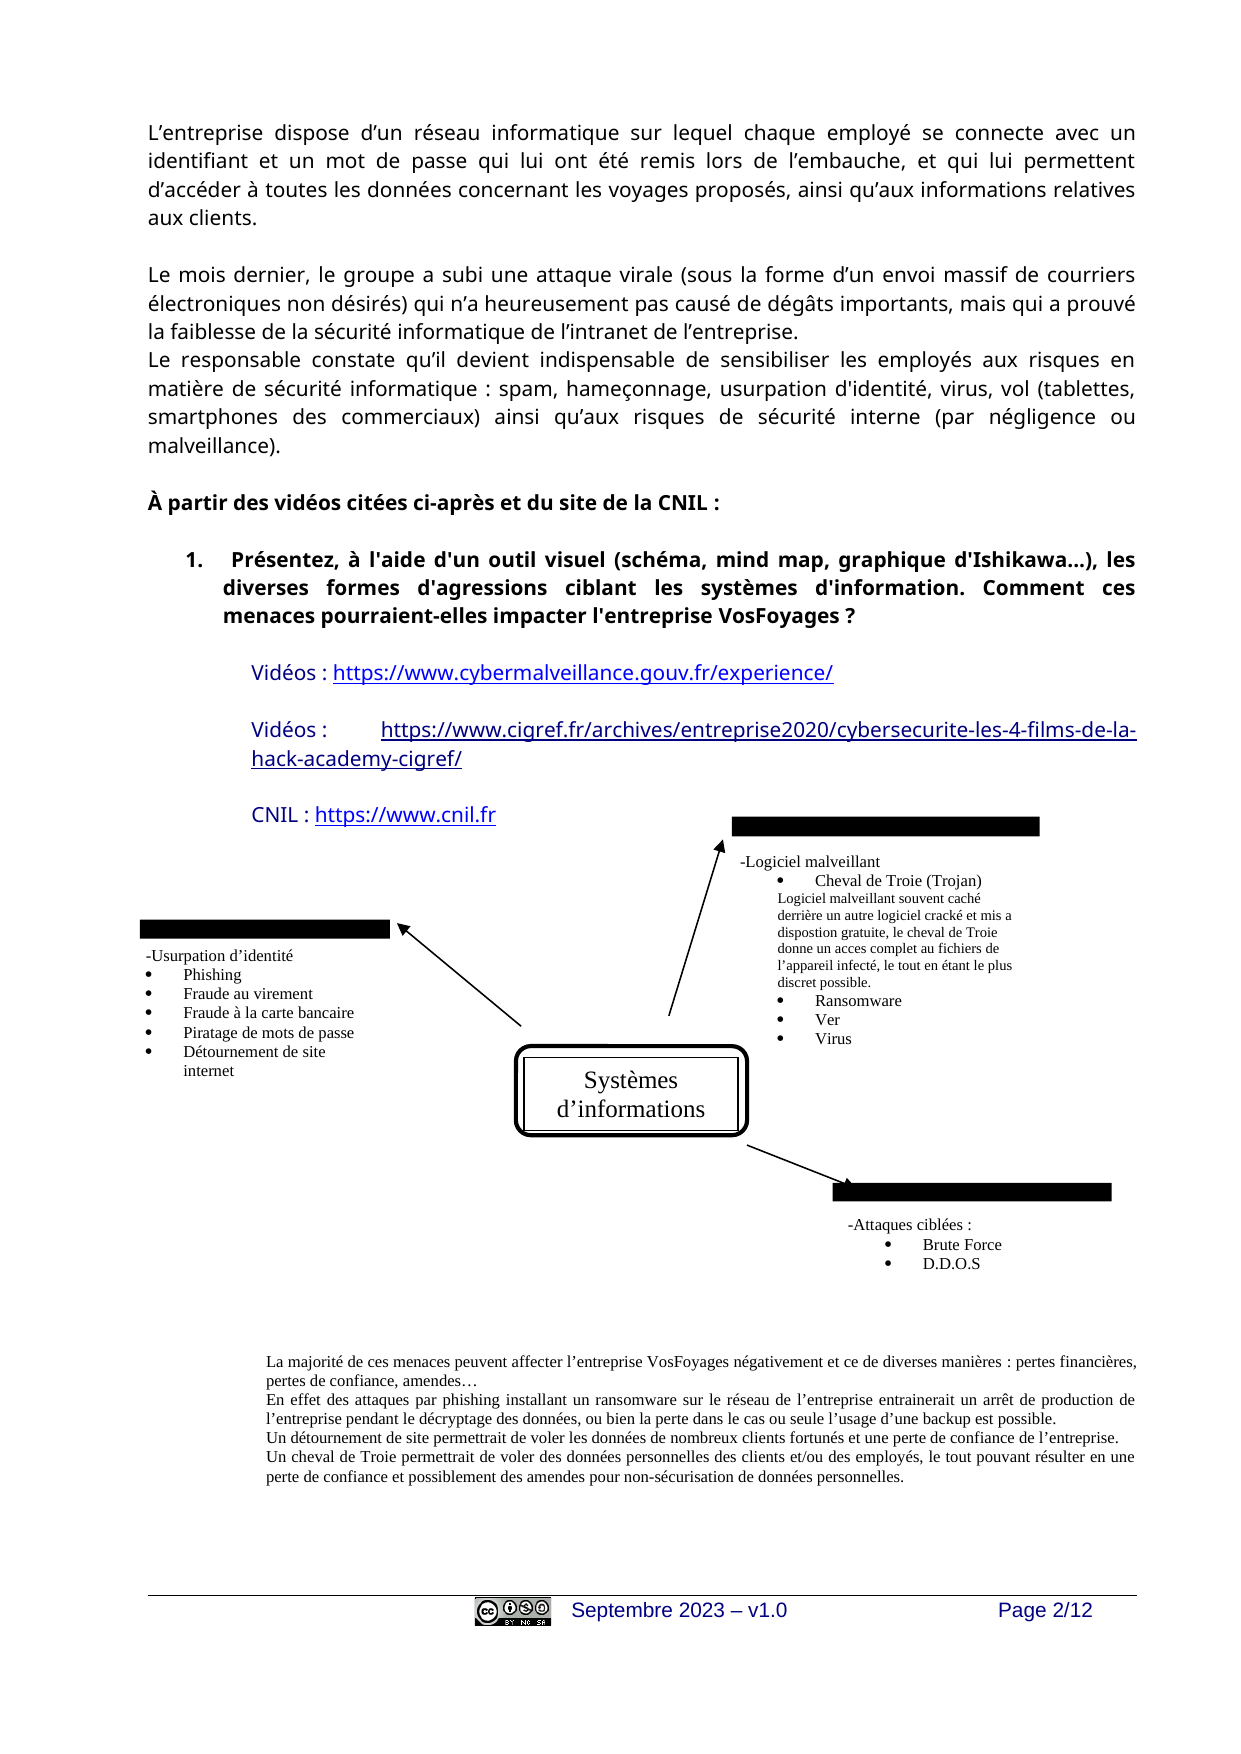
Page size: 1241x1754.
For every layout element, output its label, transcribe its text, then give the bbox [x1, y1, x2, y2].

text Logiciel malveillant souvent caché derrière un autre logiciel cracké et mis a dispostion gratuite, le cheval de Troie donne un acces complet au fichiers de l’appareil infecté, le tout en étant le plus discret possible. [777, 890, 1018, 991]
list Brute Force [885, 1234, 1097, 1254]
text -Logiciel malveillant [740, 851, 1018, 871]
text Systèmes d’informations [539, 1065, 723, 1123]
text Le responsable constate qu’il devient indispensable de sensibiliser les employés aux risques en matière de sécurité informatique : spam, hameçonnage, usurpation d'identité, virus, vol (tablettes, smartphones des commerciaux) ainsi qu’aux risques de sécurité interne (par négligence ou malveillance). [148, 346, 1137, 459]
list À partir des vidéos citées ci-après et du site de la CNIL : [148, 488, 1137, 516]
list Cheval de Troie (Trojan) [777, 871, 1018, 890]
text L’entreprise dispose d’un réseau informatique sur lequel chaque employé se connecte avec un identifiant et un mot de passe qui lui ont été remis lors de l’embauche, et qui lui permettent d’accéder à toutes les données concernant les voyages proposés, ainsi qu’aux informations relatives aux clients. [148, 118, 1137, 232]
list Fraude au virement [146, 984, 377, 1003]
list Ver [777, 1010, 1018, 1029]
list Détournement de site internet [146, 1042, 377, 1080]
list Vidéos : https://www.cybermalveillance.gouv.fr/experience/ [251, 658, 1137, 687]
list Un détournement de site permettrait de voler les données de nombreux clients fortunés et une perte de confiance de l’entreprise. [266, 1428, 1137, 1447]
list Piratage de mots de passe [146, 1022, 377, 1042]
list D.D.O.S [885, 1254, 1097, 1273]
list Présentez, à l'aide d'un outil visuel (schéma, mind map, graphique d'Ishikawa...), les diverses formes d'agressions ciblant les systèmes d'information. Comment ces menaces pourraient-elles impacter l'entreprise VosFoyages ? [185, 545, 1137, 630]
list Phishing [146, 964, 377, 984]
list En effet des attaques par phishing installant un ransomware sur le réseau de l’entreprise entrainerait un arrêt de production de l’entreprise pendant le décryptage des données, ou bien la perte dans le cas ou seule l’usage d’une backup est possible. [266, 1390, 1137, 1428]
list Ransomware [777, 991, 1018, 1010]
text -Usurpation d’identité [108, 945, 377, 964]
list La majorité de ces menaces peuvent affecter l’entreprise VosFoyages négativement et ce de diverses manières : pertes financières, pertes de confiance, amendes… [266, 1351, 1137, 1390]
list Un cheval de Troie permettrait de voler des données personnelles des clients et/ou des employés, le tout pouvant résulter en une perte de confiance et possiblement des amendes pour non-sécurisation de données personnelles. [266, 1447, 1137, 1486]
list Fraude à la carte bancaire [146, 1003, 377, 1022]
list CNIL : https://www.cnil.fr [251, 801, 1137, 829]
text -Attaques ciblées : [848, 1215, 1097, 1234]
text Le mois dernier, le groupe a subi une attaque virale (sous la forme d’un envoi massif de courriers électroniques non désirés) qui n’a heureusement pas causé de dégâts importants, mais qui a prouvé la faiblesse de la sécurité informatique de l’intranet de l’entreprise. [148, 260, 1137, 346]
picture [474, 1597, 552, 1626]
list Virus [777, 1029, 1018, 1048]
list Vidéos : https://www.cigref.fr/archives/entreprise2020/cybersecurite-les-4-films-de-la-hack-academy-cigref/ [251, 715, 1137, 772]
